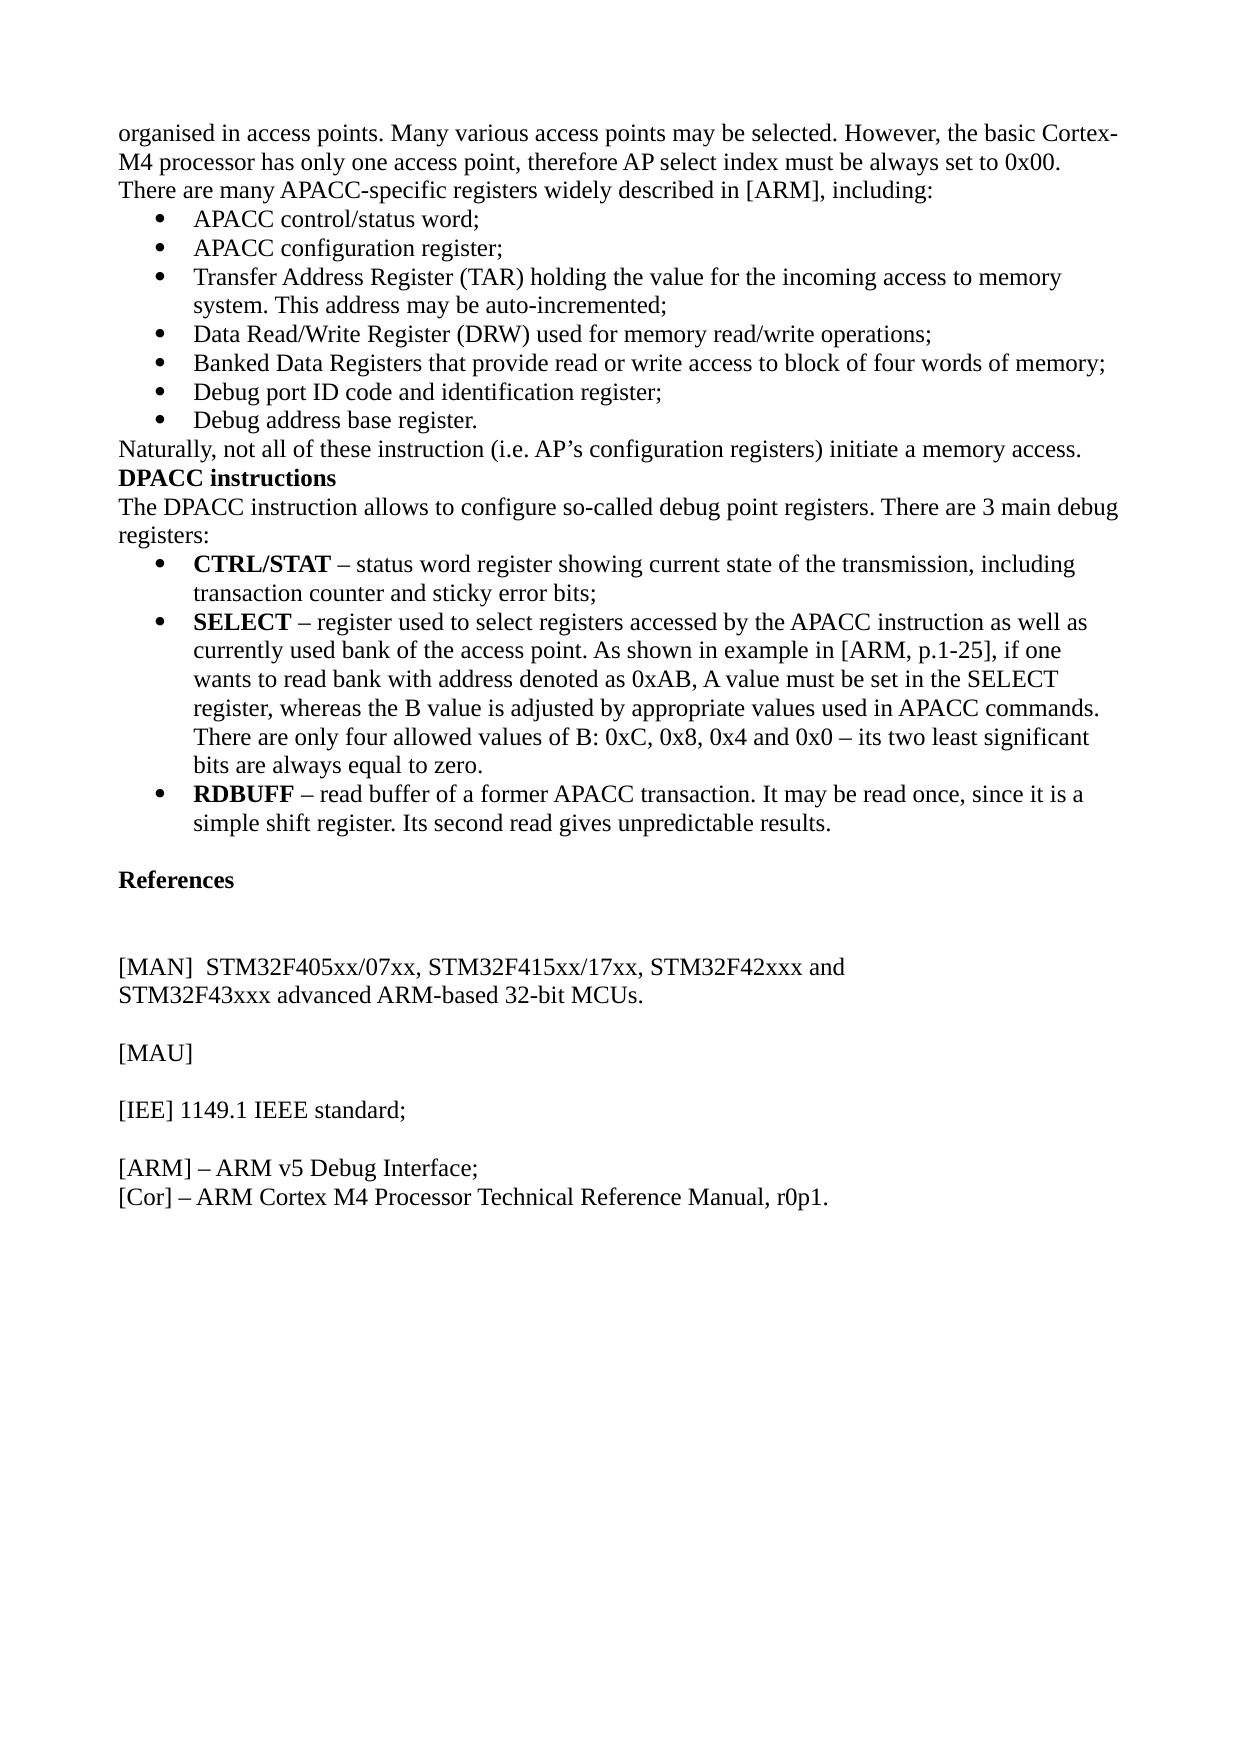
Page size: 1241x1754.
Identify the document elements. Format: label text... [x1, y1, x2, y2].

text There are many APACC-specific registers widely described in [ARM], including: [118, 176, 1122, 204]
text STM32F43xxx advanced ARM-based 32-bit MCUs. [118, 981, 1122, 1009]
list Debug port ID code and identification register; [156, 377, 1122, 406]
text References [118, 866, 1122, 894]
list RDBUFF – read buffer of a former APACC transaction. It may be read once, since it is a simple shift register. Its second read gives unpredictable results. [156, 779, 1122, 837]
list APACC configuration register; [156, 233, 1122, 262]
list Transfer Address Register (TAR) holding the value for the incoming access to memory system. This address may be auto-incremented; [156, 262, 1122, 319]
text organised in access points. Many various access points may be selected. However, the basic Cortex-M4 processor has only one access point, therefore AP select index must be always set to 0x00. [118, 118, 1122, 176]
text [Cor] – ARM Cortex M4 Processor Technical Reference Manual, r0p1. [118, 1182, 1122, 1211]
text Naturally, not all of these instruction (i.e. AP’s configuration registers) initiate a memory access. [118, 434, 1122, 463]
list SELECT – register used to select registers accessed by the APACC instruction as well as currently used bank of the access point. As shown in example in [ARM, p.1-25], if one wants to read bank with address denoted as 0xAB, A value must be set in the SELECT register, whereas the B value is adjusted by appropriate values used in APACC commands. There are only four allowed values of B: 0xC, 0x8, 0x4 and 0x0 – its two least significant bits are always equal to zero. [156, 607, 1122, 779]
list APACC control/status word; [156, 204, 1122, 233]
list Data Read/Write Register (DRW) used for memory read/write operations; [156, 319, 1122, 348]
text [IEE] 1149.1 IEEE standard; [118, 1096, 1122, 1124]
list Debug address base register. [156, 406, 1122, 434]
text [MAU] [118, 1038, 1122, 1067]
text [MAN] STM32F405xx/07xx, STM32F415xx/17xx, STM32F42xxx and [118, 952, 1122, 981]
list Banked Data Registers that provide read or write access to block of four words of memory; [156, 348, 1122, 377]
text DPACC instructions [118, 463, 1122, 492]
text The DPACC instruction allows to configure so-called debug point registers. There are 3 main debug registers: [118, 492, 1122, 549]
list CTRL/STAT – status word register showing current state of the transmission, including transaction counter and sticky error bits; [156, 549, 1122, 607]
text [ARM] – ARM v5 Debug Interface; [118, 1153, 1122, 1182]
